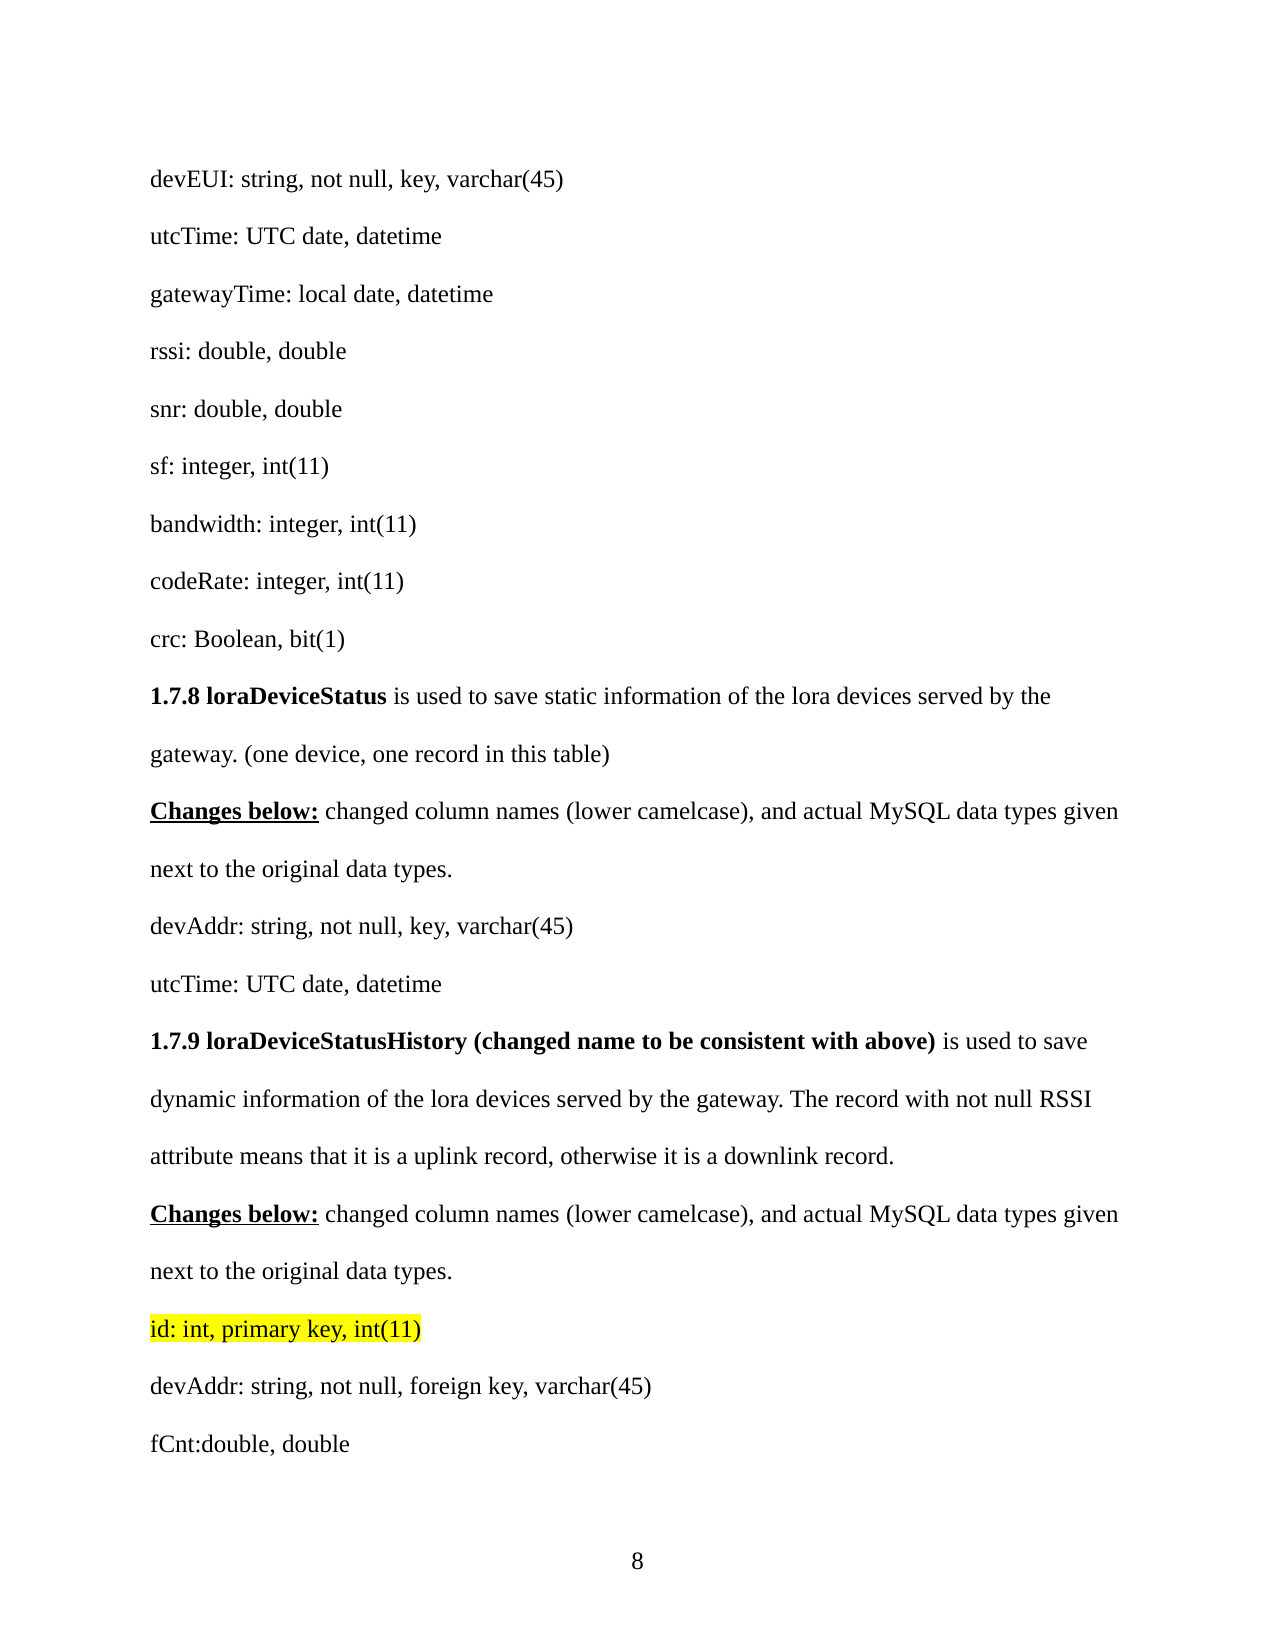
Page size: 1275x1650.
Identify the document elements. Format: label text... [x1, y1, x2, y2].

text devAddr: string, not null, foreign key, varchar(45) [150, 1371, 1125, 1400]
text bandwidth: integer, int(11) [150, 509, 1125, 537]
text sf: integer, int(11) [150, 451, 1125, 480]
text id: int, primary key, int(11) [150, 1314, 1125, 1342]
text crc: Boolean, bit(1) [150, 624, 1125, 652]
text 1.7.8 loraDeviceStatus is used to save static information of the lora devices served by the gateway. (one device, one record in this table) [150, 681, 1125, 767]
text codeRate: integer, int(11) [150, 566, 1125, 595]
text snr: double, double [150, 394, 1125, 422]
text rssi: double, double [150, 336, 1125, 365]
text Changes below: changed column names (lower camelcase), and actual MySQL data types given next to the original data types. [150, 796, 1125, 882]
text fCnt:double, double [150, 1429, 1125, 1457]
text gatewayTime: local date, datetime [150, 279, 1125, 307]
text Changes below: changed column names (lower camelcase), and actual MySQL data types given next to the original data types. [150, 1199, 1125, 1285]
text utcTime: UTC date, datetime [150, 969, 1125, 997]
text devAddr: string, not null, key, varchar(45) [150, 911, 1125, 940]
text devEUI: string, not null, key, varchar(45) [150, 164, 1125, 192]
text utcTime: UTC date, datetime [150, 221, 1125, 250]
text 1.7.9 loraDeviceStatusHistory (changed name to be consistent with above) is used to save dynamic information of the lora devices served by the gateway. The record with not null RSSI attribute means that it is a uplink record, otherwise it is a downlink record. [150, 1026, 1125, 1170]
